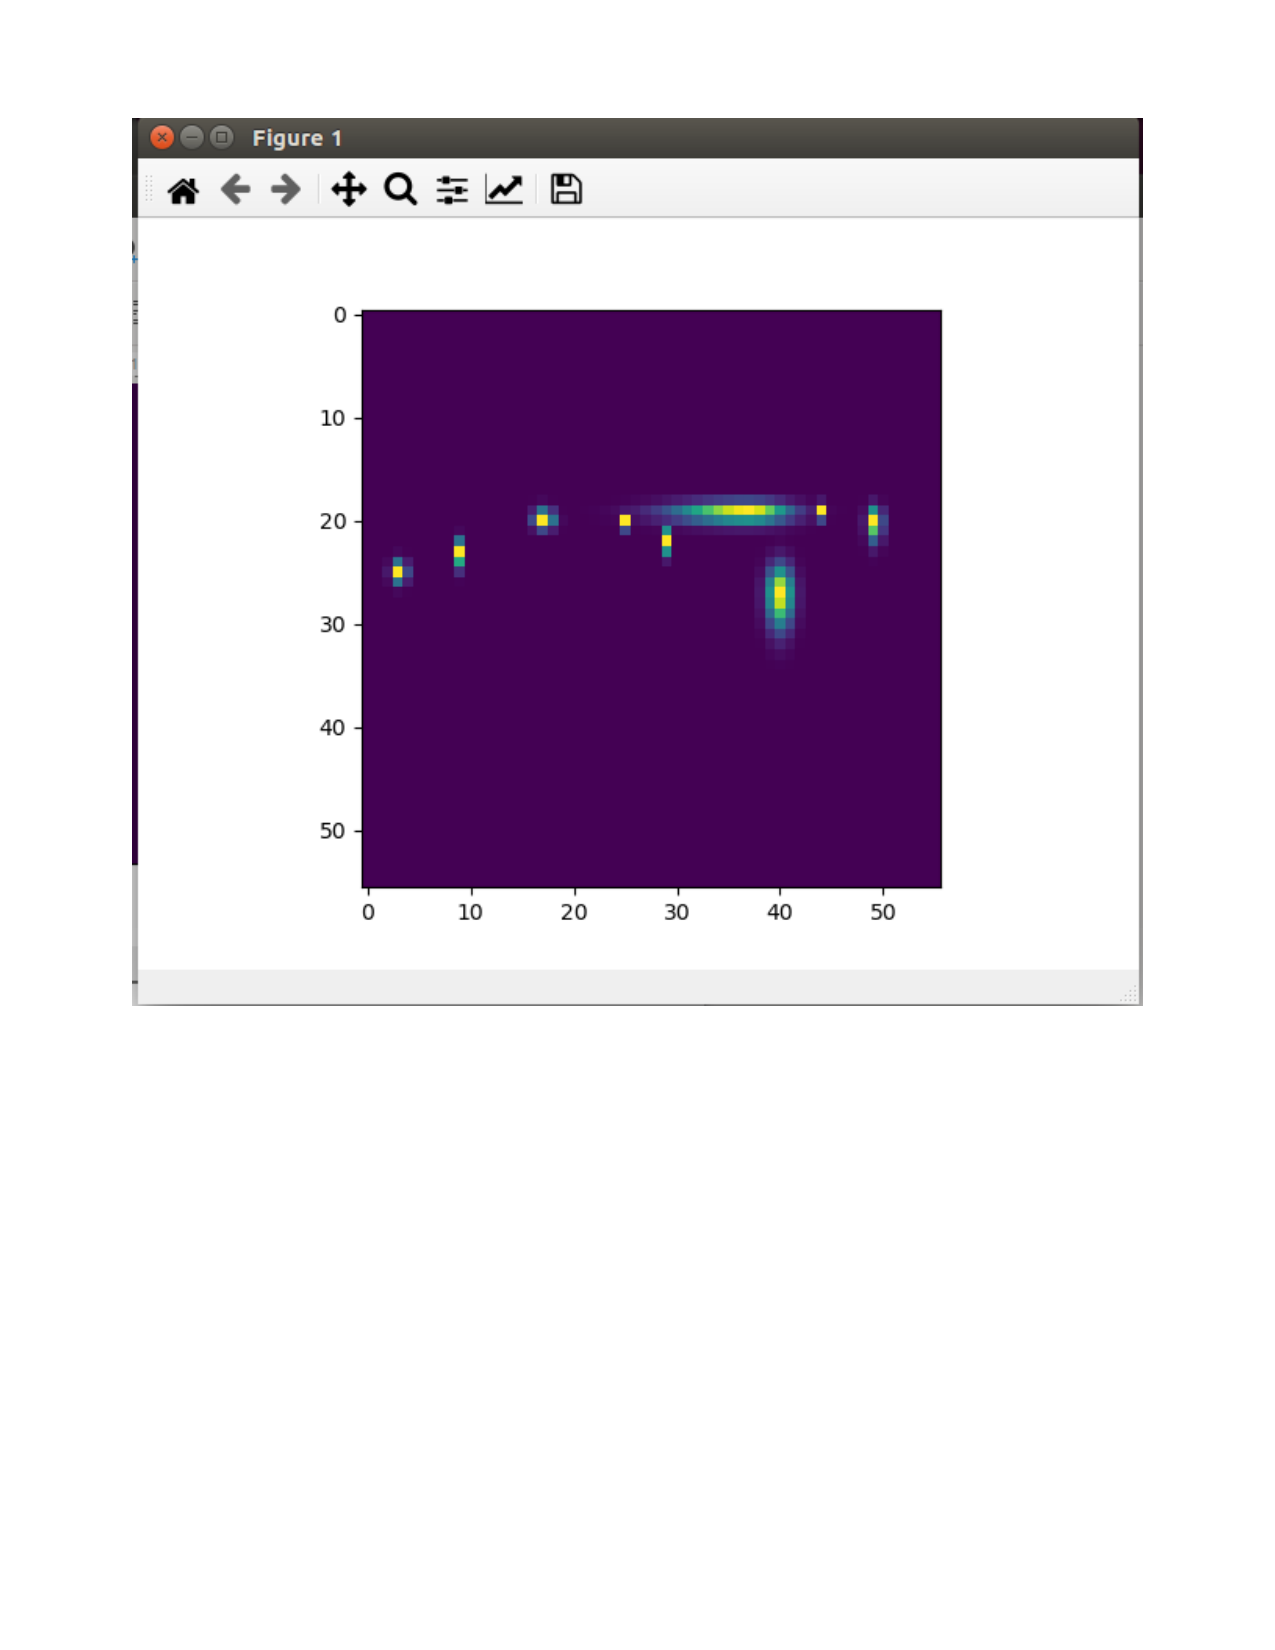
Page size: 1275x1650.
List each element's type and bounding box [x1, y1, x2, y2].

picture [132, 118, 1143, 1006]
